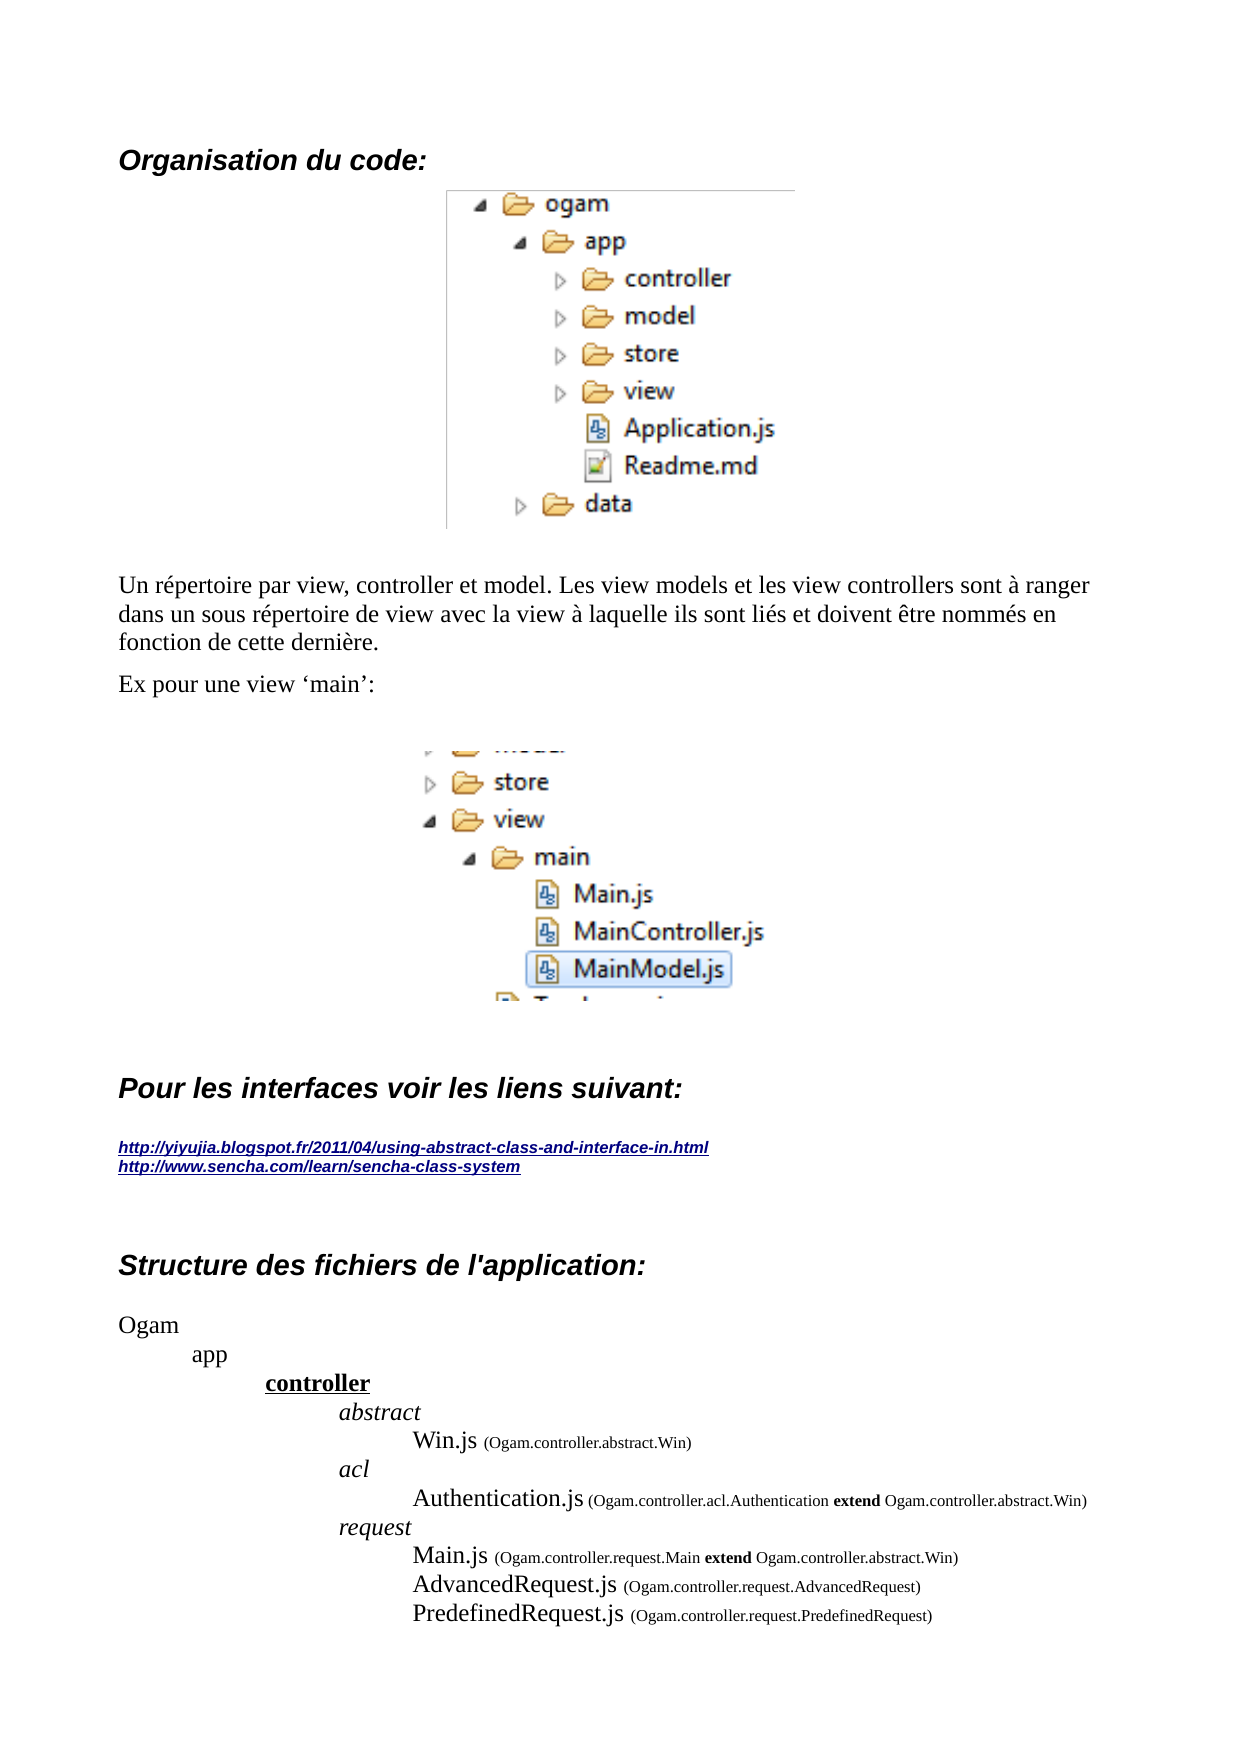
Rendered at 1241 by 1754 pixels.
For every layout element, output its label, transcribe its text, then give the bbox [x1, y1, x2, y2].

text http://yiyujia.blogspot.fr/2011/04/using-abstract-class-and-interface-in.html [118, 1138, 1122, 1157]
text request [339, 1512, 1122, 1541]
text Main.js (Ogam.controller.request.Main extend Ogam.controller.abstract.Win) [412, 1541, 1122, 1569]
text Win.js (Ogam.controller.abstract.Win) [412, 1426, 1122, 1454]
picture [411, 751, 829, 1001]
text http://www.sencha.com/learn/sencha-class-system [118, 1157, 1122, 1176]
text Ogam [118, 1311, 1122, 1339]
subtitle Organisation du code: [118, 143, 1122, 177]
text app [192, 1339, 1122, 1368]
text Structure des fichiers de l'application: [118, 1248, 1122, 1282]
text AdvancedRequest.js (Ogam.controller.request.AdvancedRequest) [412, 1569, 1122, 1598]
text Ex pour une view ‘main’: [118, 669, 1122, 697]
text Pour les interfaces voir les liens suivant: [118, 1071, 1122, 1104]
picture [445, 189, 795, 529]
text PredefinedRequest.js (Ogam.controller.request.PredefinedRequest) [412, 1598, 1122, 1627]
text Authentication.js (Ogam.controller.acl.Authentication extend Ogam.controller.abstract.Win) [412, 1483, 1122, 1512]
text abstract [339, 1397, 1122, 1426]
text controller [265, 1368, 1122, 1397]
text acl [339, 1454, 1122, 1483]
text Un répertoire par view, controller et model. Les view models et les view controllers sont à ranger dans un sous répertoire de view avec la view à laquelle ils sont liés et doivent être nommés en fonction de cette dernière. [118, 570, 1122, 656]
